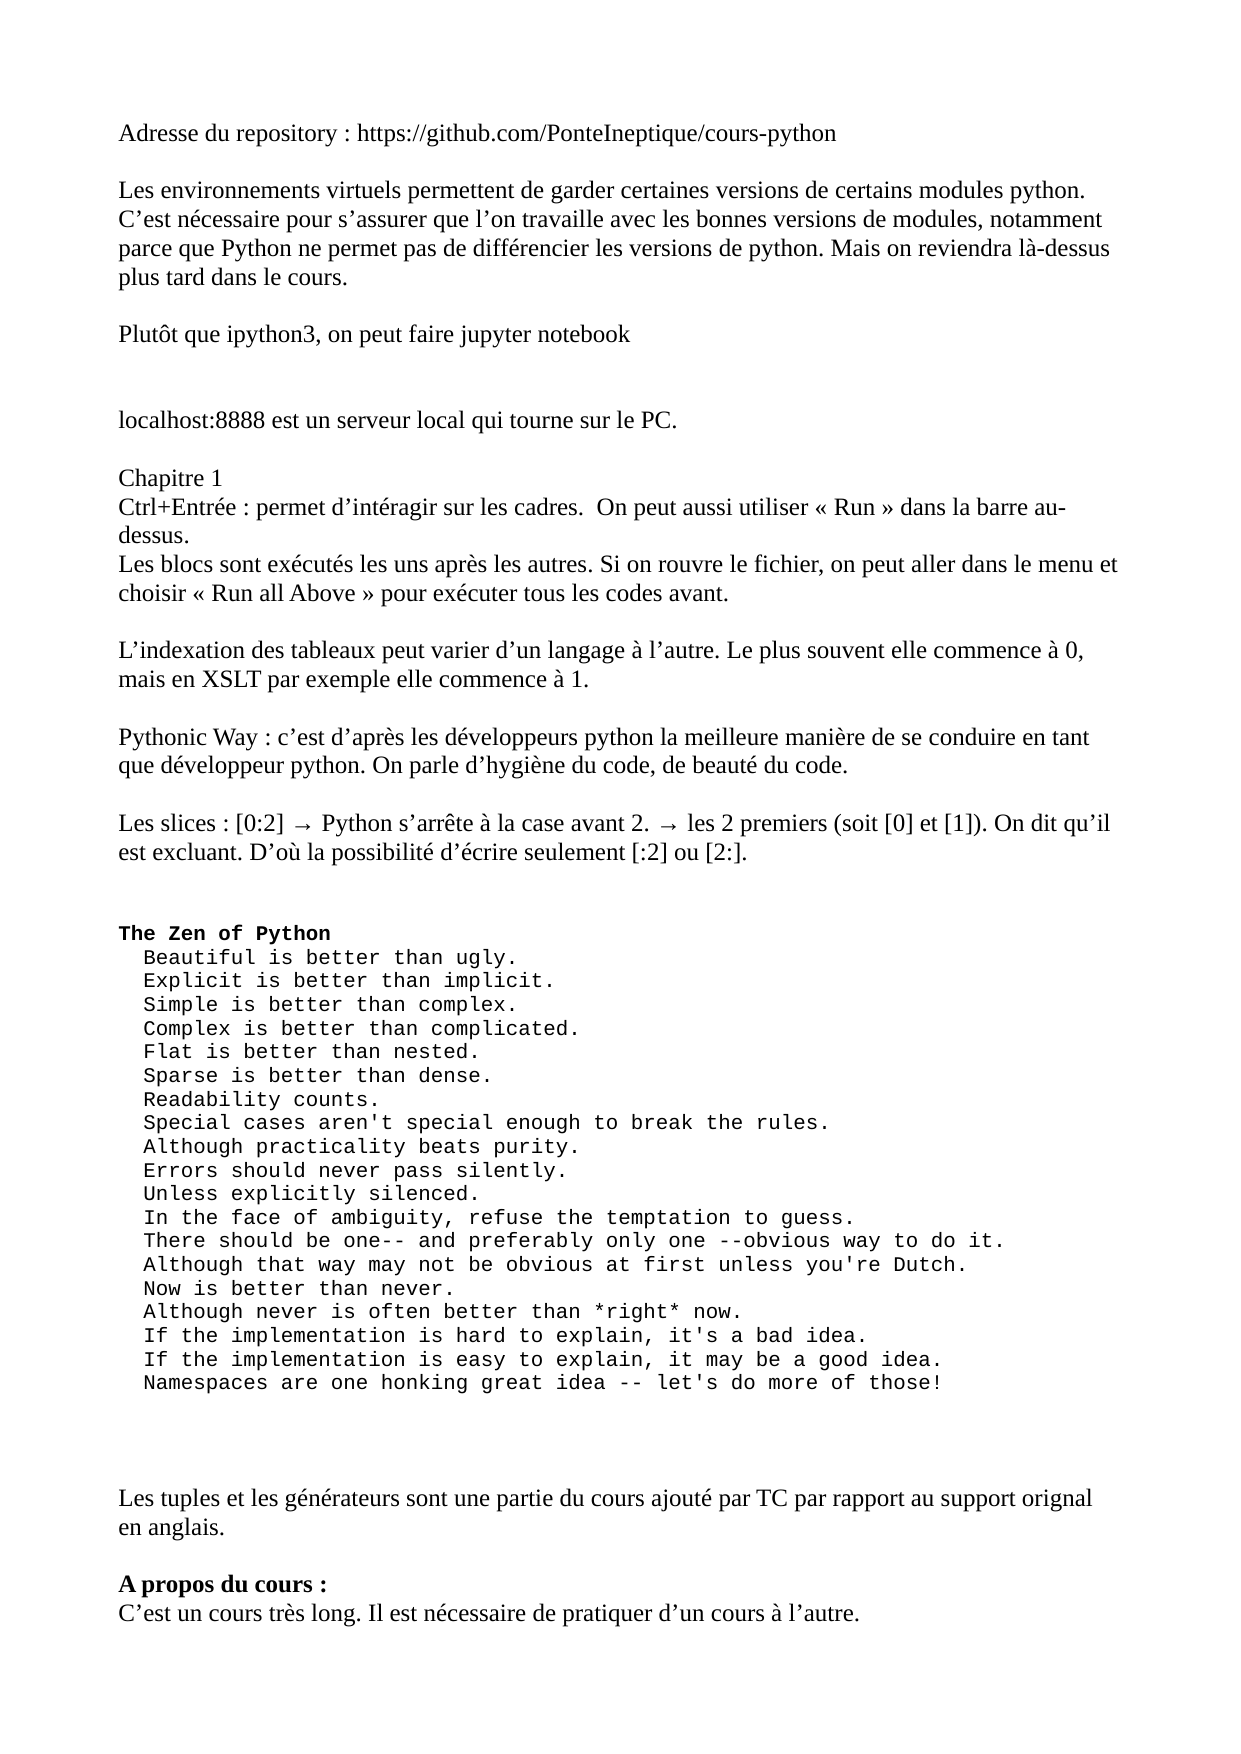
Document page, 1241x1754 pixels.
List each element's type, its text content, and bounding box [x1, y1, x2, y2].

text Les environnements virtuels permettent de garder certaines versions de certains modules python. C’est nécessaire pour s’assurer que l’on travaille avec les bonnes versions de modules, notamment parce que Python ne permet pas de différencier les versions de python. Mais on reviendra là-dessus plus tard dans le cours. [118, 176, 1122, 291]
text If the implementation is easy to explain, it may be a good idea. [118, 1349, 1122, 1372]
text The Zen of Python [118, 923, 1122, 947]
text Namespaces are one honking great idea -- let's do more of those! [118, 1372, 1122, 1396]
text Special cases aren't special enough to break the rules. [118, 1112, 1122, 1136]
text Although that way may not be obvious at first unless you're Dutch. [118, 1254, 1122, 1278]
text Simple is better than complex. [118, 994, 1122, 1018]
text Sparse is better than dense. [118, 1065, 1122, 1089]
text Pythonic Way : c’est d’après les développeurs python la meilleure manière de se conduire en tant que développeur python. On parle d’hygiène du code, de beauté du code. [118, 722, 1122, 779]
text If the implementation is hard to explain, it's a bad idea. [118, 1325, 1122, 1349]
text In the face of ambiguity, refuse the temptation to guess. [118, 1207, 1122, 1231]
text Readability counts. [118, 1089, 1122, 1112]
text Explicit is better than implicit. [118, 970, 1122, 994]
text Ctrl+Entrée : permet d’intéragir sur les cadres. On peut aussi utiliser « Run » dans la barre au-dessus. [118, 492, 1122, 549]
text There should be one-- and preferably only one --obvious way to do it. [118, 1231, 1122, 1254]
text Errors should never pass silently. [118, 1159, 1122, 1183]
text Adresse du repository : https://github.com/PonteIneptique/cours-python [118, 118, 1122, 147]
text Flat is better than nested. [118, 1041, 1122, 1065]
text Complex is better than complicated. [118, 1018, 1122, 1041]
text Les blocs sont exécutés les uns après les autres. Si on rouvre le fichier, on peut aller dans le menu et choisir « Run all Above » pour exécuter tous les codes avant. [118, 549, 1122, 607]
text A propos du cours : [118, 1569, 1122, 1598]
text Les slices : [0:2] → Python s’arrête à la case avant 2. → les 2 premiers (soit [0] et [1]). On dit qu’il est excluant. D’où la possibilité d’écrire seulement [:2] ou [2:]. [118, 808, 1122, 866]
text Chapitre 1 [118, 463, 1122, 492]
text Plutôt que ipython3, on peut faire jupyter notebook [118, 319, 1122, 348]
text Beautiful is better than ugly. [118, 947, 1122, 970]
text Although practicality beats purity. [118, 1136, 1122, 1159]
text Les tuples et les générateurs sont une partie du cours ajouté par TC par rapport au support orignal en anglais. [118, 1483, 1122, 1541]
text Now is better than never. [118, 1278, 1122, 1301]
text C’est un cours très long. Il est nécessaire de pratiquer d’un cours à l’autre. [118, 1598, 1122, 1627]
text Although never is often better than *right* now. [118, 1301, 1122, 1325]
text Unless explicitly silenced. [118, 1183, 1122, 1207]
text L’indexation des tableaux peut varier d’un langage à l’autre. Le plus souvent elle commence à 0, mais en XSLT par exemple elle commence à 1. [118, 636, 1122, 693]
text localhost:8888 est un serveur local qui tourne sur le PC. [118, 406, 1122, 434]
